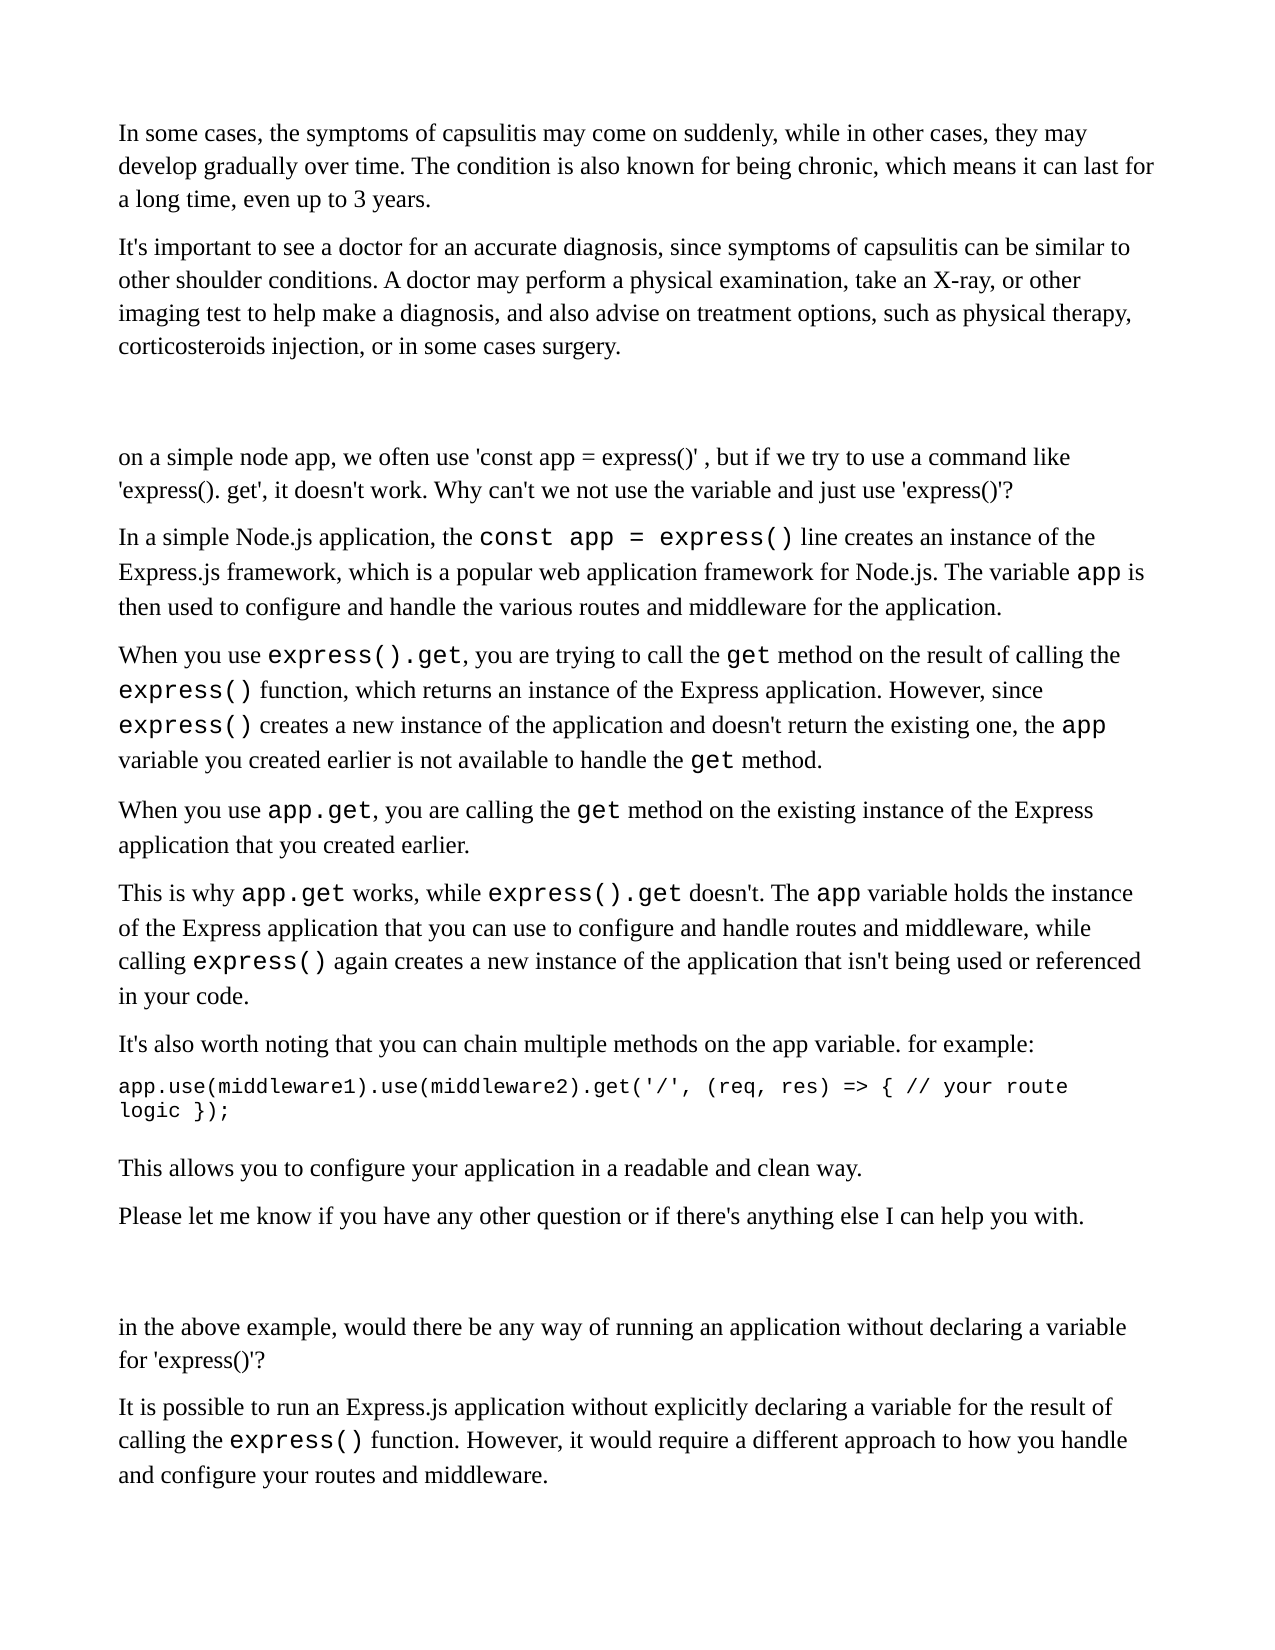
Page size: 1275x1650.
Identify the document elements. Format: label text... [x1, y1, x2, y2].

text In a simple Node.js application, the const app = express() line creates an instance of the Express.js framework, which is a popular web application framework for Node.js. The variable app is then used to configure and handle the various routes and middleware for the application. [118, 522, 1157, 621]
text It's also worth noting that you can chain multiple methods on the app variable. for example: [118, 1029, 1157, 1058]
text in the above example, would there be any way of running an application without declaring a variable for 'express()'? [118, 1312, 1157, 1373]
text When you use app.get, you are calling the get method on the existing instance of the Express application that you created earlier. [118, 795, 1157, 859]
text on a simple node app, we often use 'const app = express()' , but if we try to use a command like 'express(). get', it doesn't work. Why can't we not use the variable and just use 'express()'? [118, 442, 1157, 503]
text This is why app.get works, while express().get doesn't. The app variable holds the instance of the Express application that you can use to configure and handle routes and middleware, while calling express() again creates a new instance of the application that isn't being used or referenced in your code. [118, 878, 1157, 1010]
text It is possible to run an Express.js application without explicitly declaring a variable for the result of calling the express() function. However, it would require a different approach to how you handle and configure your routes and middleware. [118, 1392, 1157, 1489]
text When you use express().get, you are trying to call the get method on the result of calling the express() function, which returns an instance of the Express application. However, since express() creates a new instance of the application and doesn't return the existing one, the app variable you created earlier is not available to handle the get method. [118, 640, 1157, 776]
text Please let me know if you have any other question or if there's anything else I can help you with. [118, 1201, 1157, 1230]
text app.use(middleware1).use(middleware2).get('/', (req, res) => { // your route logic }); [118, 1077, 1157, 1124]
text This allows you to configure your application in a readable and clean way. [118, 1153, 1157, 1182]
text It's important to see a doctor for an accurate diagnosis, since symptoms of capsulitis can be similar to other shoulder conditions. A doctor may perform a physical examination, take an X-ray, or other imaging test to help make a diagnosis, and also advise on treatment options, such as physical therapy, corticosteroids injection, or in some cases surgery. [118, 232, 1157, 359]
text In some cases, the symptoms of capsulitis may come on suddenly, while in other cases, they may develop gradually over time. The condition is also known for being chronic, which means it can last for a long time, even up to 3 years. [118, 118, 1157, 213]
